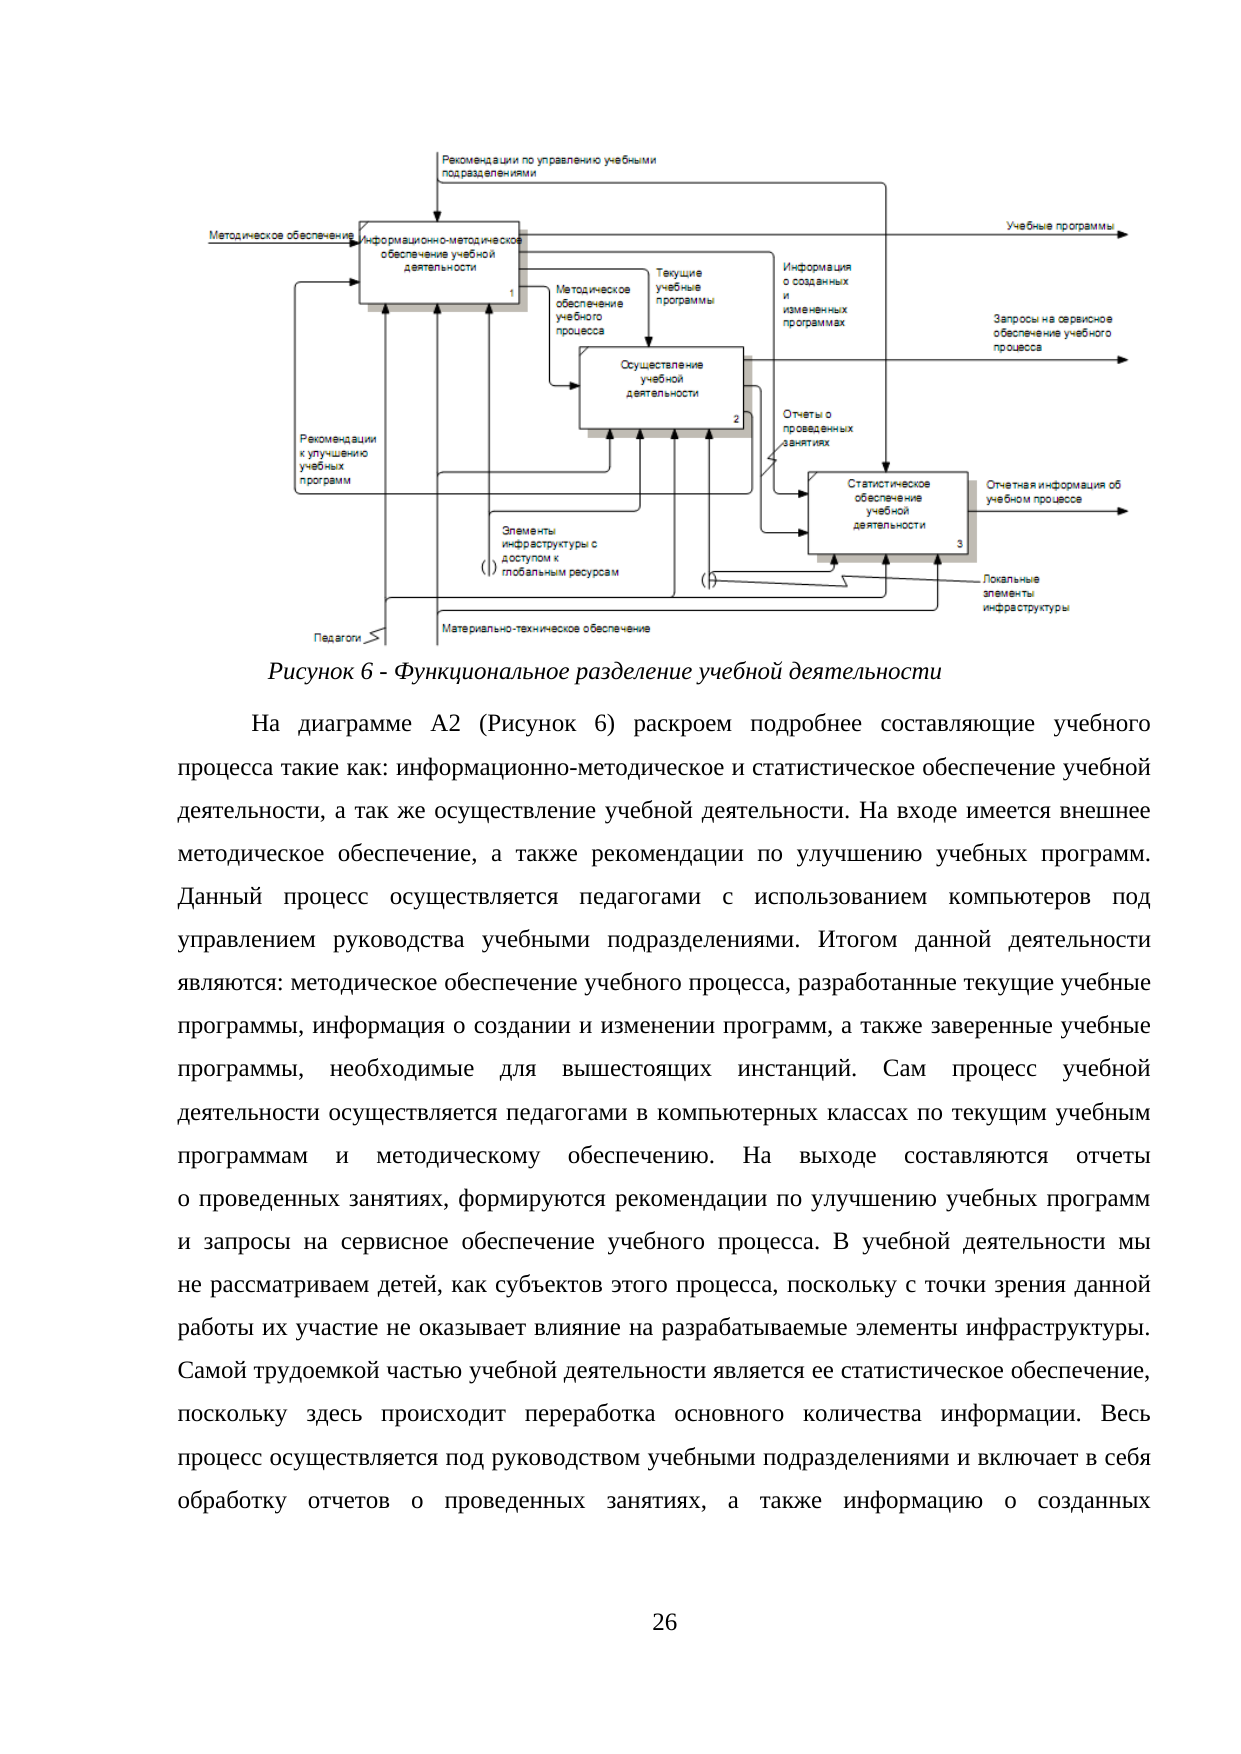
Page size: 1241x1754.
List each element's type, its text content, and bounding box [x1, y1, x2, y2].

text Рисунок 6 - Функциональное разделение учебной деятельности [268, 140, 1208, 685]
picture [196, 139, 1137, 657]
text На диаграмме А2 (Рисунок 6) раскроем подробнее составляющие учебного процесса такие как: информационно-методическое и статистическое обеспечение учебной деятельности, а так же осуществление учебной деятельности. На входе имеется внешнее методическое обеспечение, а также рекомендации по улучшению учебных программ. Данный процесс осуществляется педагогами с использованием компьютеров под управлением руководства учебными подразделениями. Итогом данной деятельности являются: методическое обеспечение учебного процесса, разработанные текущие учебные программы, информация о создании и изменении программ, а также заверенные учебные программы, необходимые для вышестоящих инстанций. Сам процесс учебной деятельности осуществляется педагогами в компьютерных классах по текущим учебным программам и методическому обеспечению. На выходе составляются отчеты о проведенных занятиях, формируются рекомендации по улучшению учебных программ и запросы на сервисное обеспечение учебного процесса. В учебной деятельности мы не рассматриваем детей, как субъектов этого процесса, поскольку с точки зрения данной работы их участие не оказывает влияние на разрабатываемые элементы инфраструктуры. Самой трудоемкой частью учебной деятельности является ее статистическое обеспечение, поскольку здесь происходит переработка основного количества информации. Весь процесс осуществляется под руководством учебными подразделениями и включает в себя обработку отчетов о проведенных занятиях, а также информацию о созданных [177, 708, 1152, 1557]
